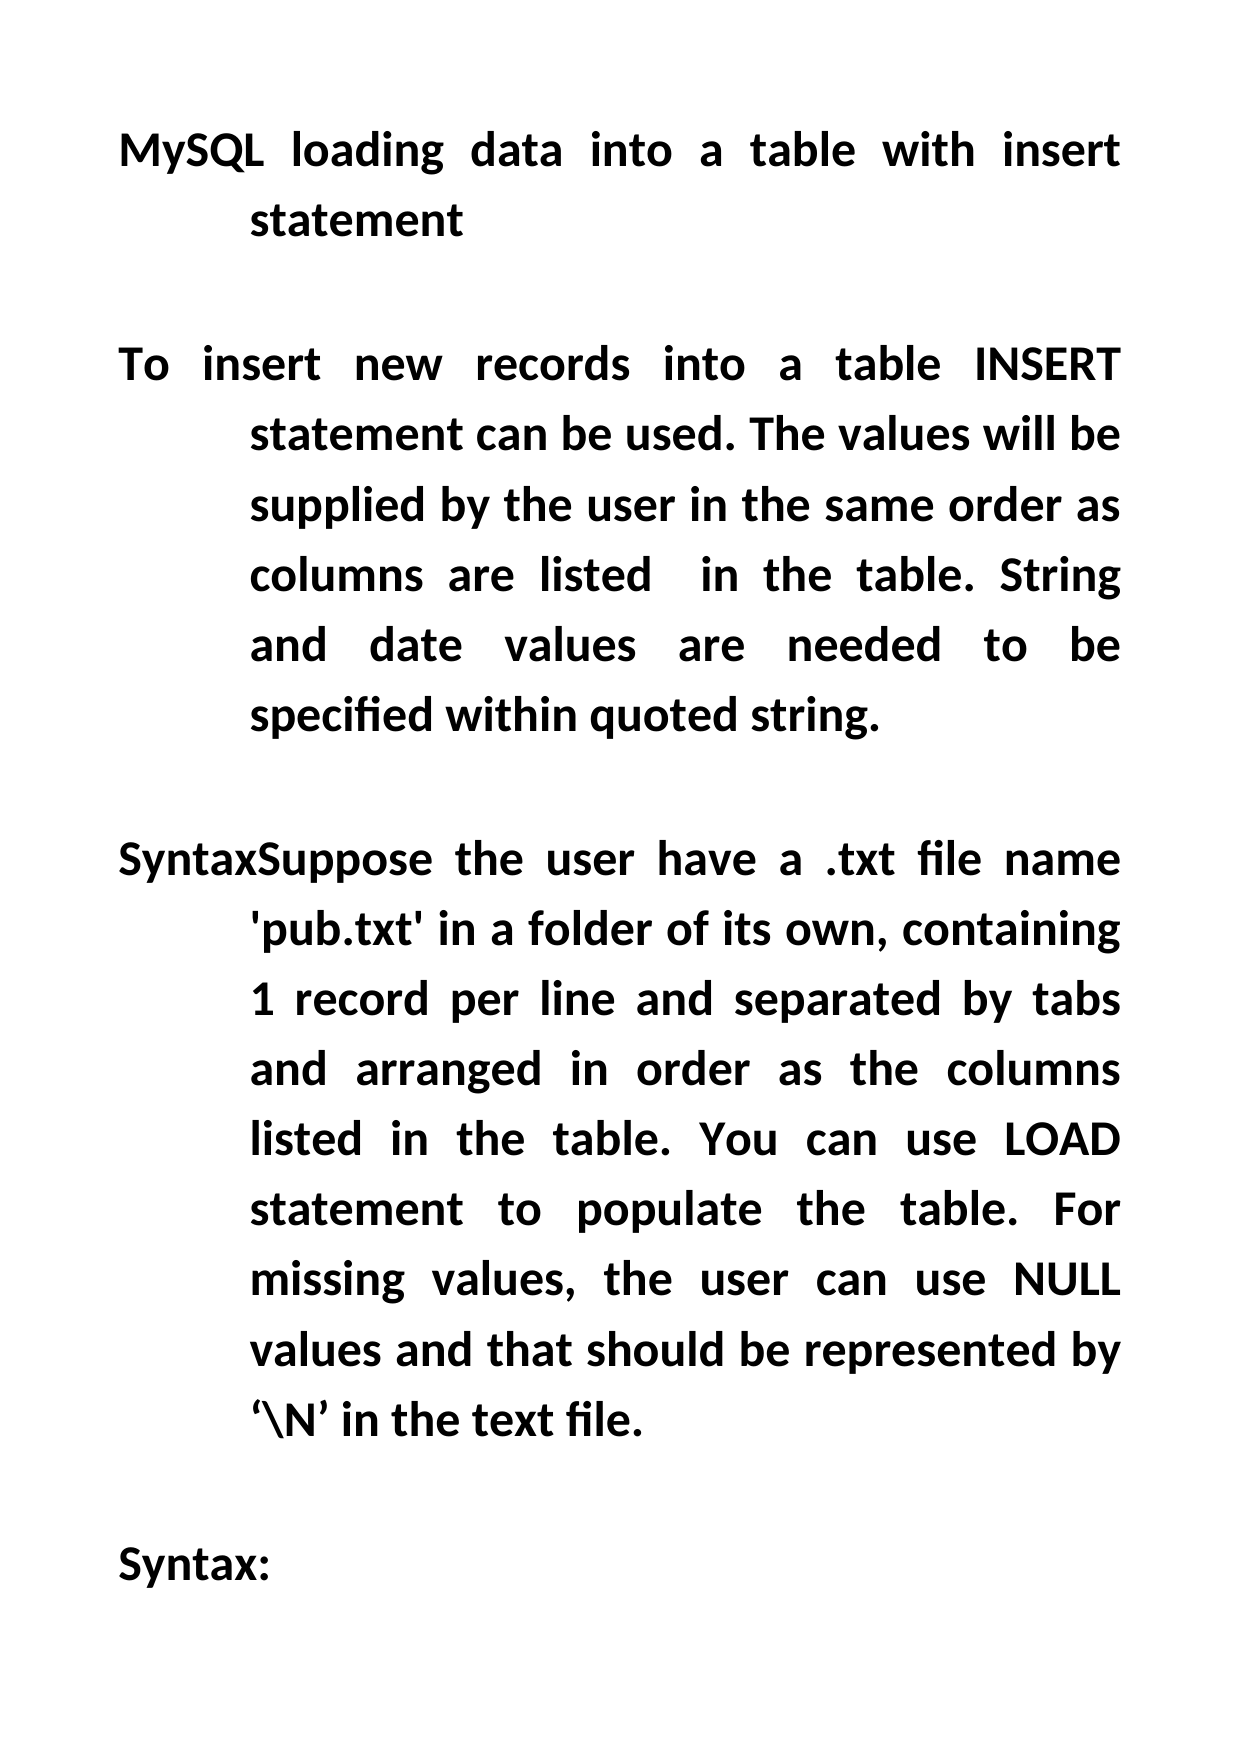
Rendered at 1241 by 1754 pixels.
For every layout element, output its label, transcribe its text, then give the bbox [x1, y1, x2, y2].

text MySQL loading data into a table with insert statement [118, 118, 1122, 249]
text To insert new records into a table INSERT statement can be used. The values will be supplied by the user in the same order as columns are listed in the table. String and date values are needed to be specified within quoted string. [118, 332, 1122, 744]
text SyntaxSuppose the user have a .txt file name 'pub.txt' in a folder of its own, containing 1 record per line and separated by tabs and arranged in order as the columns listed in the table. You can use LOAD statement to populate the table. For missing values, the user can use NULL values and that should be represented by ‘\N’ in the text file. [118, 827, 1122, 1448]
text Syntax: [118, 1531, 1122, 1592]
